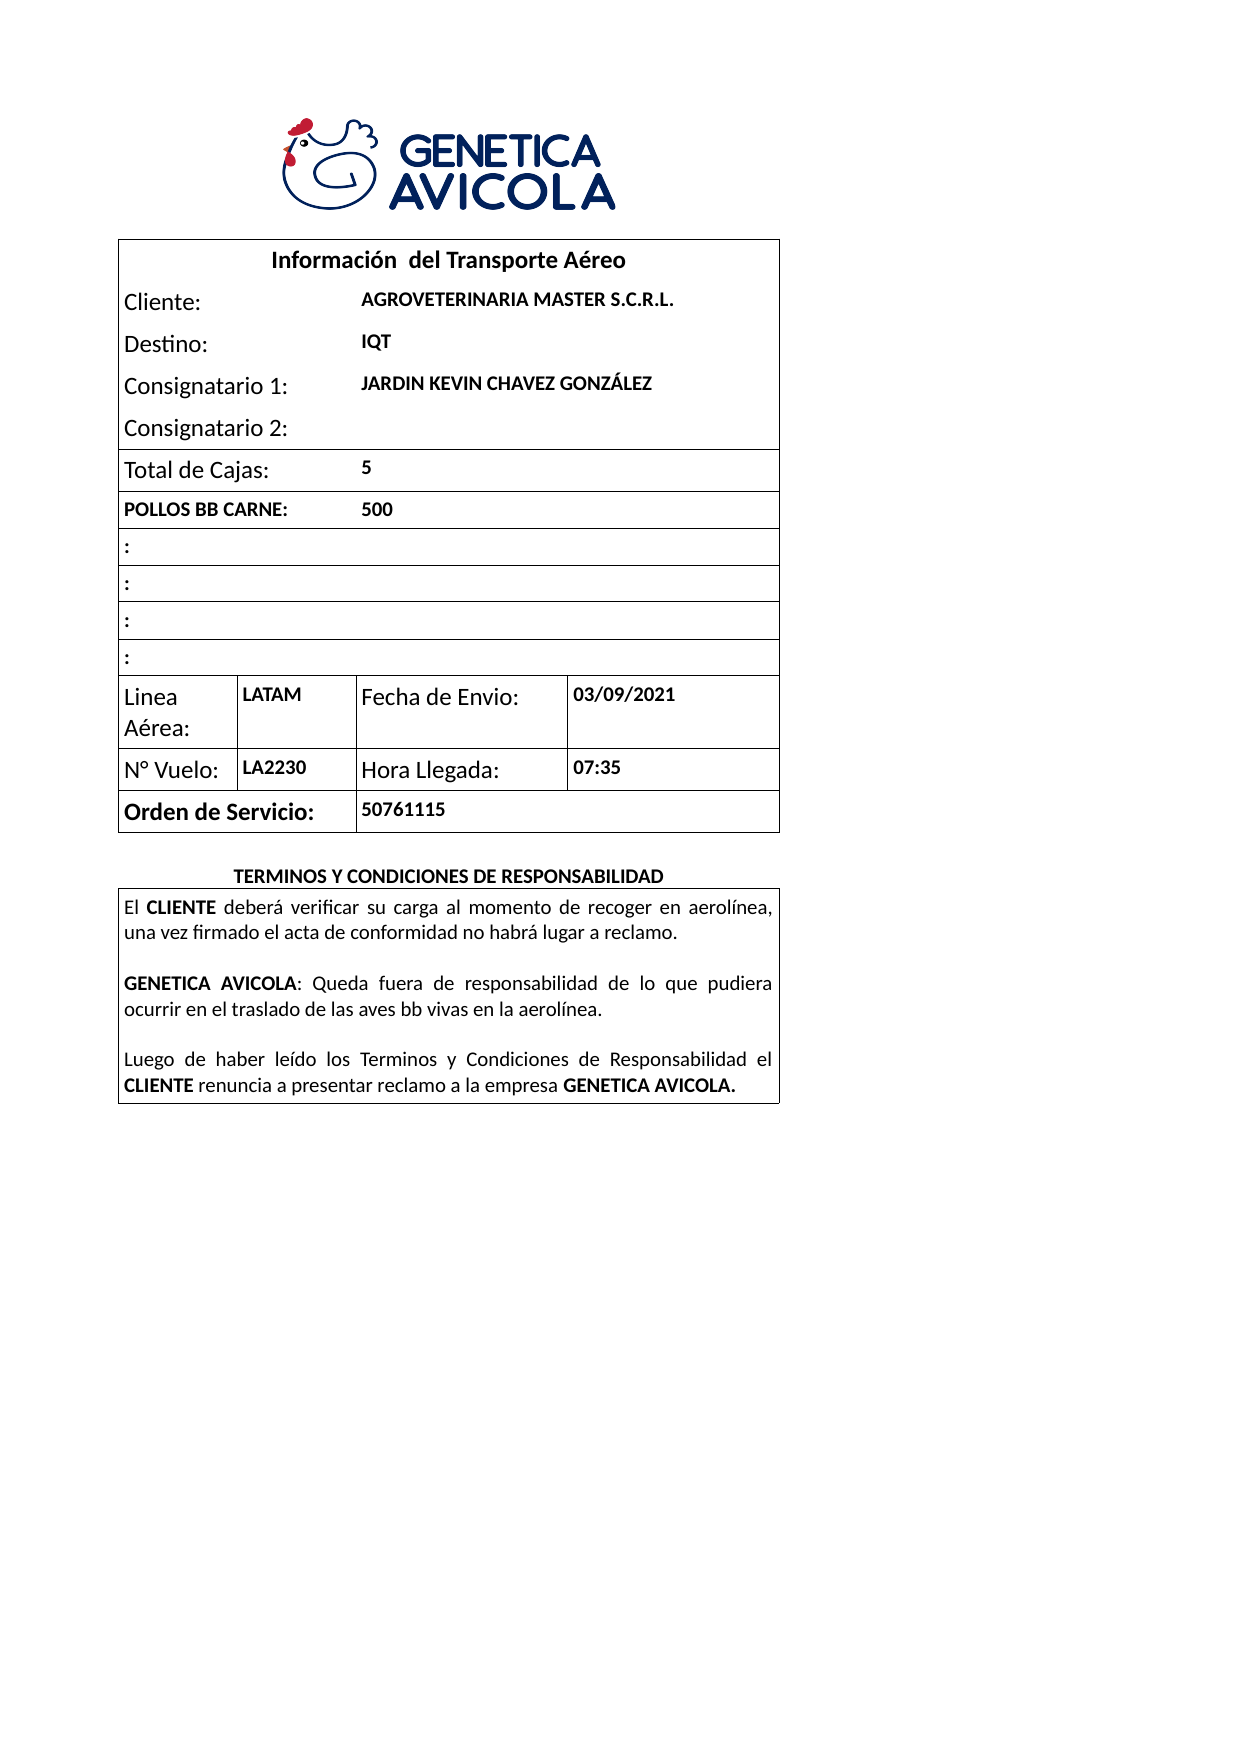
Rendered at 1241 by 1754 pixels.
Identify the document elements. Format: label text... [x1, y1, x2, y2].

table_cell : [119, 529, 356, 564]
table_cell LATAM [238, 676, 356, 748]
table_cell Hora Llegada: [357, 749, 567, 790]
table_cell El CLIENTE deberá verificar su carga al momento de recoger en aerolínea, una vez firmado el acta de conformidad no habrá lugar a reclamo. GENETICA AVICOLA: Queda fuera de responsabilidad de lo que pudiera ocurrir en el traslado de las aves bb vivas en la aerolínea. Luego de haber leído los Terminos y Condiciones de Responsabilidad el CLIENTE renuncia a presentar reclamo a la empresa GENETICA AVICOLA. [119, 889, 779, 1103]
table_cell TERMINOS Y CONDICIONES DE RESPONSABILIDAD [118, 833, 779, 888]
table_cell AGROVETERINARIA MASTER S.C.R.L. [356, 281, 779, 322]
table_cell [356, 406, 779, 448]
table_cell LA2230 [238, 749, 356, 790]
picture [282, 118, 616, 210]
table_cell Fecha de Envio: [357, 676, 567, 748]
table_cell 500 [356, 492, 779, 527]
table_cell : [119, 640, 356, 675]
table_cell JARDIN KEVIN CHAVEZ GONZÁLEZ [356, 365, 779, 406]
table_cell Linea Aérea: [119, 676, 237, 748]
table_cell 5 [356, 450, 779, 491]
table_cell Total de Cajas: [119, 450, 356, 491]
table_cell Destino: [119, 323, 356, 364]
table_cell [356, 529, 779, 564]
table_cell 07:35 [568, 749, 779, 790]
table_cell Cliente: [119, 281, 356, 322]
table_cell [356, 640, 779, 675]
table_cell IQT [356, 323, 779, 364]
table_cell 50761115 [357, 791, 779, 832]
table_cell : [119, 602, 356, 638]
table_cell [356, 566, 779, 601]
table_cell Consignatario 1: [119, 365, 356, 406]
table_header Información del Transporte Aéreo [119, 240, 779, 281]
table_cell 03/09/2021 [568, 676, 779, 748]
table_cell N° Vuelo: [119, 749, 237, 790]
table_cell Orden de Servicio: [119, 791, 356, 832]
table_cell Consignatario 2: [119, 406, 356, 448]
table_cell POLLOS BB CARNE: [119, 492, 356, 527]
table_cell [356, 602, 779, 638]
table_cell : [119, 566, 356, 601]
